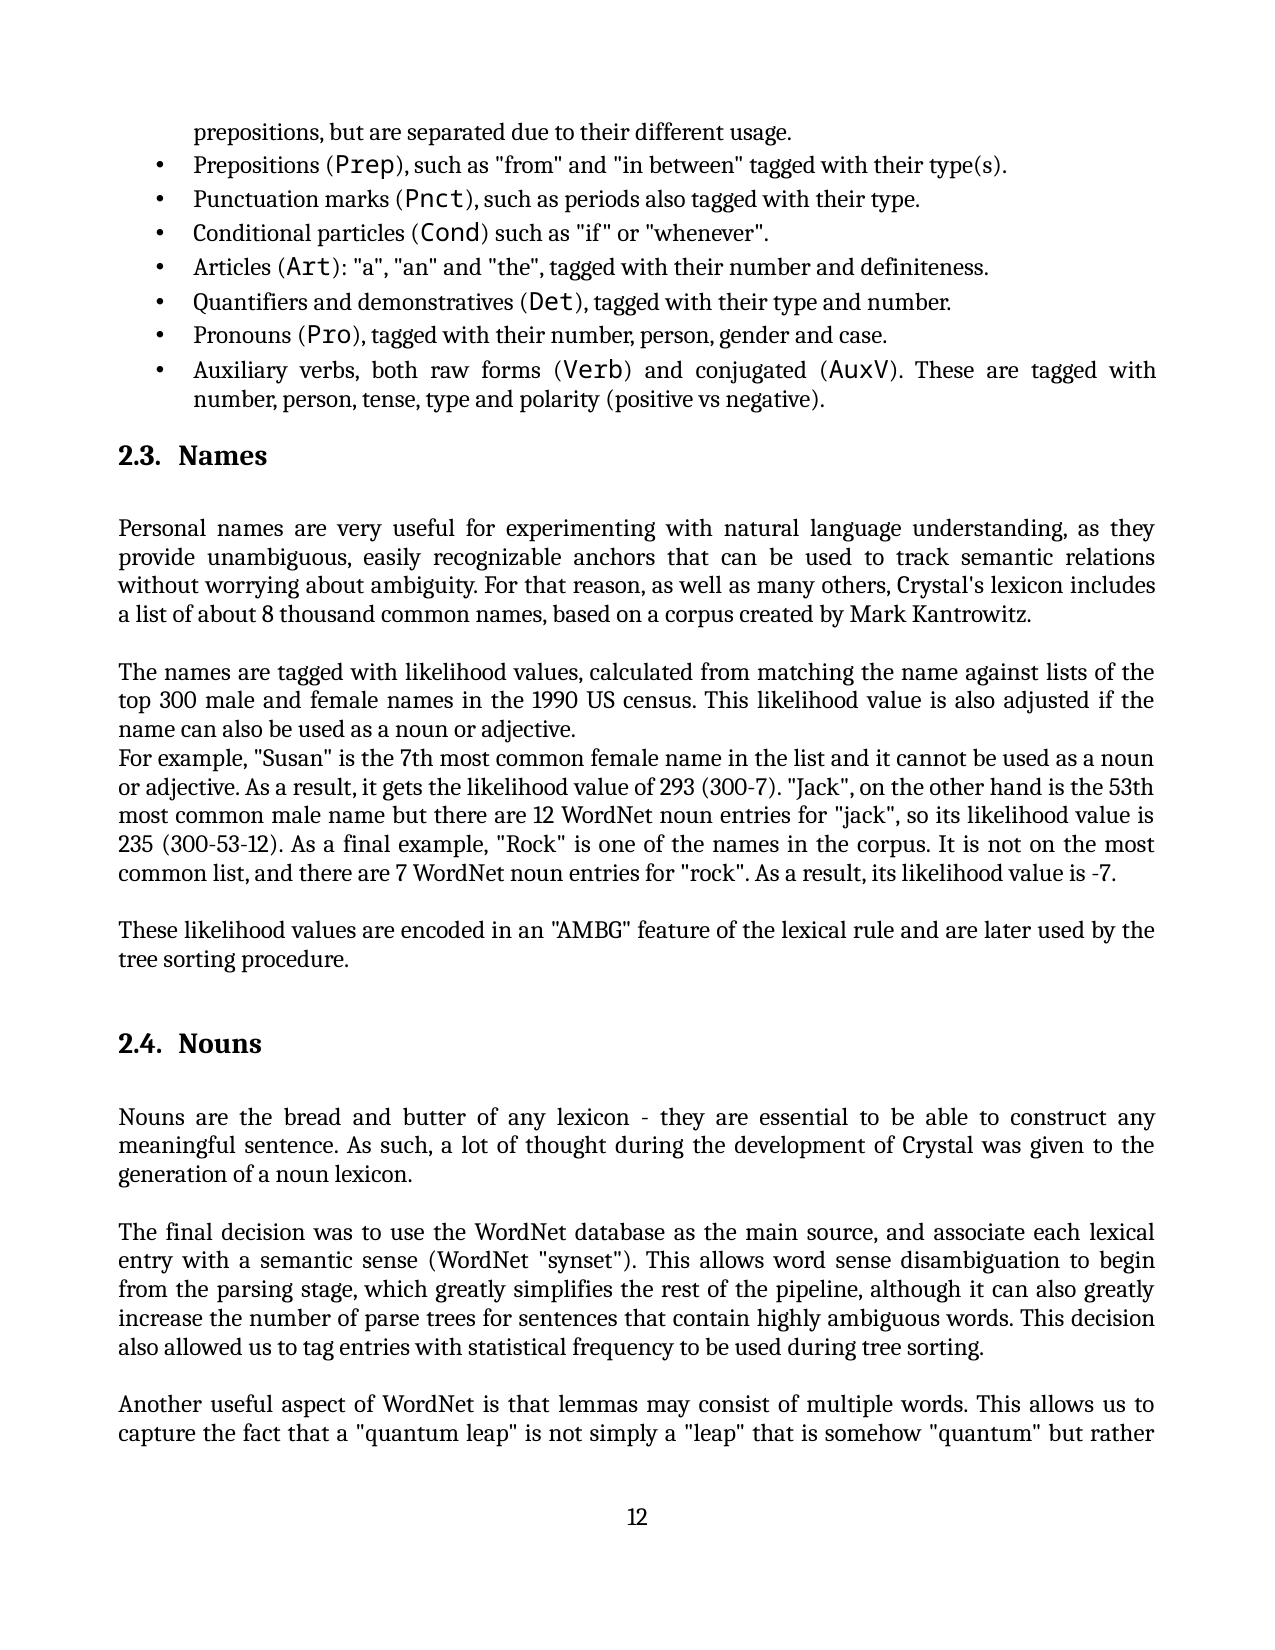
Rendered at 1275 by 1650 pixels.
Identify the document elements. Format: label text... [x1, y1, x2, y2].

text For example, "Susan" is the 7th most common female name in the list and it cannot be used as a noun or adjective. As a result, it gets the likelihood value of 293 (300-7). "Jack", on the other hand is the 53th most common male name but there are 12 WordNet noun entries for "jack", so its likelihood value is 235 (300-53-12). As a final example, "Rock" is one of the names in the corpus. It is not on the most common list, and there are 7 WordNet noun entries for "rock". As a result, its likelihood value is -7. [118, 744, 1157, 888]
text Personal names are very useful for experimenting with natural language understanding, as they provide unambiguous, easily recognizable anchors that can be used to track semantic relations without worrying about ambiguity. For that reason, as well as many others, Crystal's lexicon includes a list of about 8 thousand common names, based on a corpus created by Mark Kantrowitz. [118, 514, 1157, 629]
list Quantifiers and demonstratives (Det), tagged with their type and number. [156, 283, 1157, 317]
list prepositions, but are separated due to their different usage. [156, 118, 1157, 147]
list Conditional particles (Cond) such as "if" or "whenever". [156, 215, 1157, 249]
text Another useful aspect of WordNet is that lemmas may consist of multiple words. This allows us to capture the fact that a "quantum leap" is not simply a "leap" that is somehow "quantum" but rather [118, 1390, 1157, 1447]
list Pronouns (Pro), tagged with their number, person, gender and case. [156, 317, 1157, 351]
list Prepositions (Prep), such as "from" and "in between" tagged with their type(s). [156, 147, 1157, 181]
list Auxiliary verbs, both raw forms (Verb) and conjugated (AuxV). These are tagged with number, person, tense, type and polarity (positive vs negative). [156, 351, 1157, 414]
list Articles (Art): "a", "an" and "the", tagged with their number and definiteness. [156, 249, 1157, 283]
text The names are tagged with likelihood values, calculated from matching the name against lists of the top 300 male and female names in the 1990 US census. This likelihood value is also adjusted if the name can also be used as a noun or adjective. [118, 658, 1157, 744]
text These likelihood values are encoded in an "AMBG" feature of the lexical rule and are later used by the tree sorting procedure. [118, 916, 1157, 974]
list Punctuation marks (Pnct), such as periods also tagged with their type. [156, 181, 1157, 215]
text The final decision was to use the WordNet database as the main source, and associate each lexical entry with a semantic sense (WordNet "synset"). This allows word sense disambiguation to begin from the parsing stage, which greatly simplifies the rest of the pipeline, although it can also greatly increase the number of parse trees for sentences that contain highly ambiguous words. This decision also allowed us to tag entries with statistical frequency to be used during tree sorting. [118, 1217, 1157, 1361]
subtitle Names [118, 439, 1157, 473]
subtitle Nouns [118, 1028, 1157, 1061]
text Nouns are the bread and butter of any lexicon - they are essential to be able to construct any meaningful sentence. As such, a lot of thought during the development of Crystal was given to the generation of a noun lexicon. [118, 1102, 1157, 1189]
